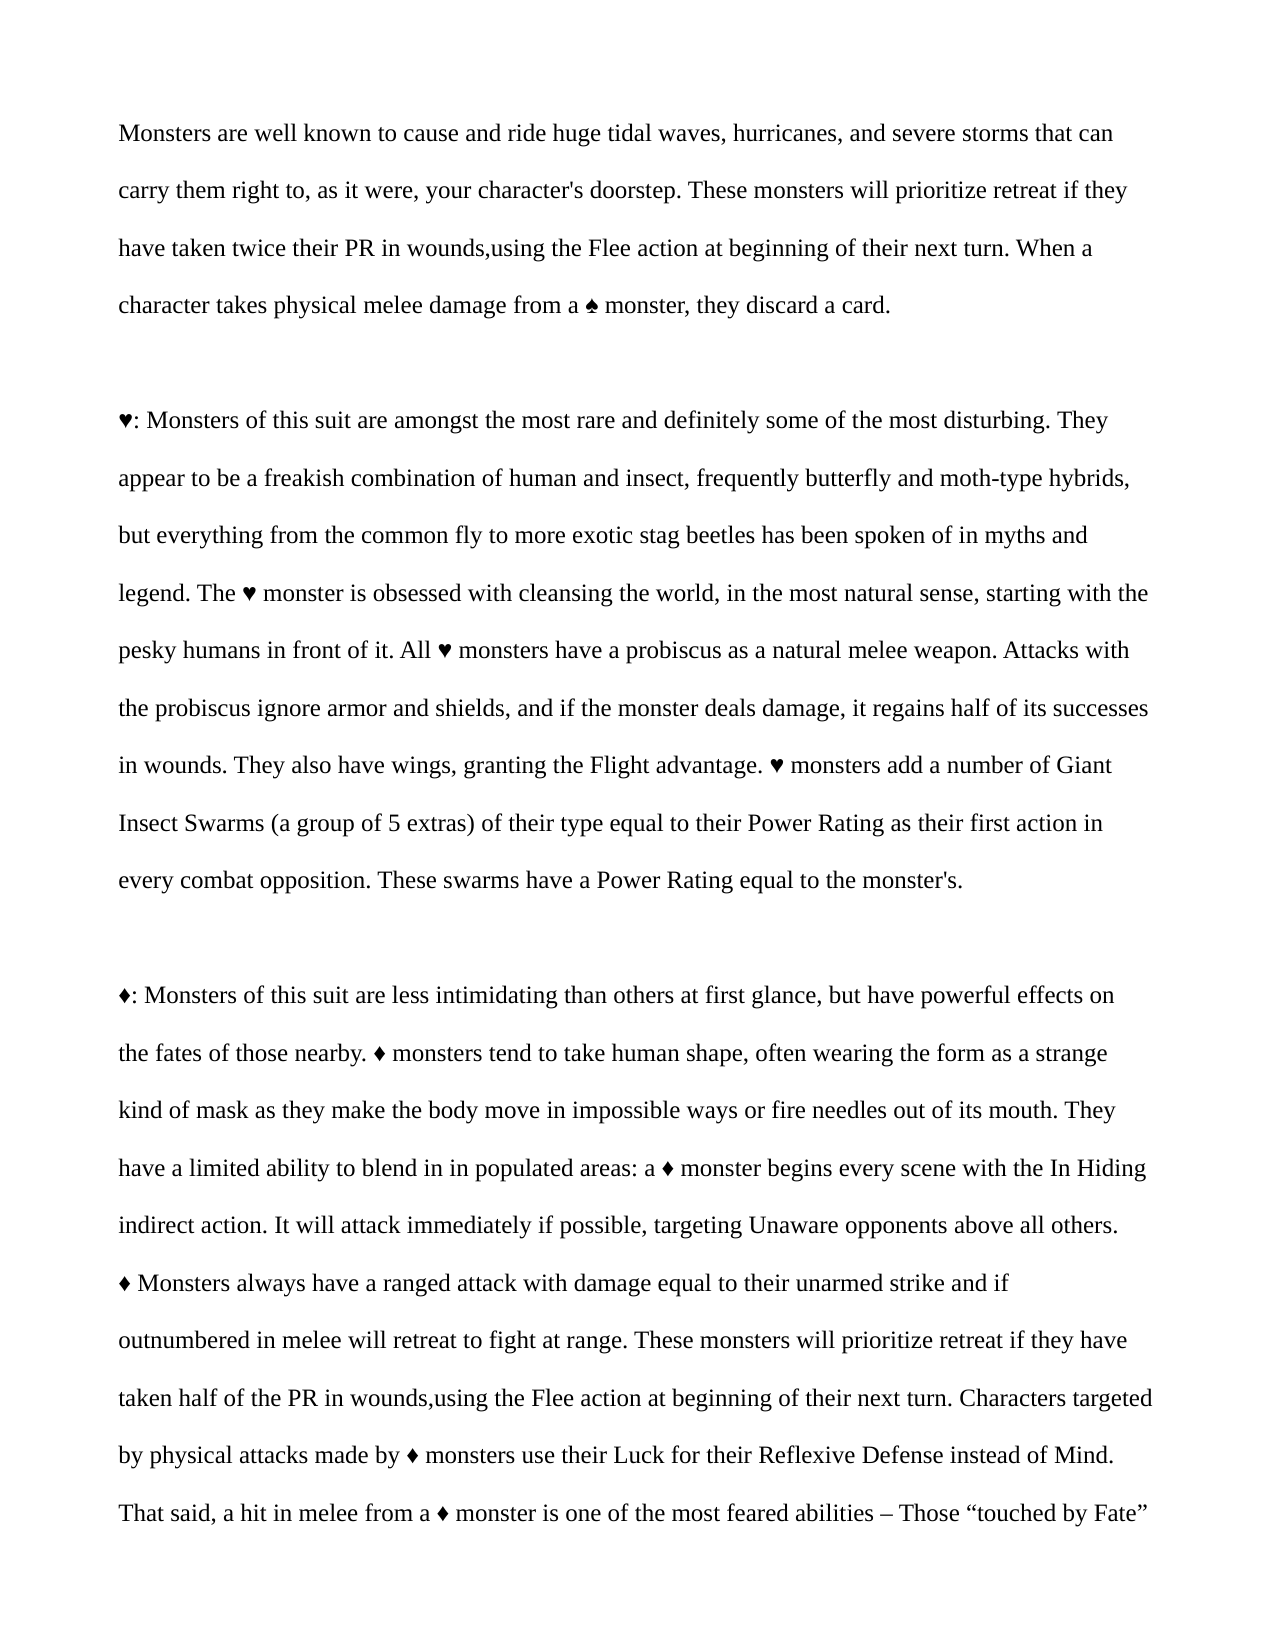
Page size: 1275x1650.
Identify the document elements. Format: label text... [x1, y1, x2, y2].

text Monsters are well known to cause and ride huge tidal waves, hurricanes, and severe storms that can carry them right to, as it were, your character's doorstep. These monsters will prioritize retreat if they have taken twice their PR in wounds,using the Flee action at beginning of their next turn. When a character takes physical melee damage from a ♠ monster, they discard a card. [118, 118, 1157, 319]
text appear to be a freakish combination of human and insect, frequently butterfly and moth-type hybrids, but everything from the common fly to more exotic stag beetles has been spoken of in myths and legend. The ♥ monster is obsessed with cleansing the world, in the most natural sense, starting with the pesky humans in front of it. All ♥ monsters have a probiscus as a natural melee weapon. Attacks with the probiscus ignore armor and shields, and if the monster deals damage, it regains half of its successes in wounds. They also have wings, granting the Flight advantage. ♥ monsters add a number of Giant Insect Swarms (a group of 5 extras) of their type equal to their Power Rating as their first action in every combat opposition. These swarms have a Power Rating equal to the monster's. [118, 463, 1157, 894]
text ♦: Monsters of this suit are less intimidating than others at first glance, but have powerful effects on [118, 981, 1157, 1009]
text ♥: Monsters of this suit are amongst the most rare and definitely some of the most disturbing. They [118, 406, 1157, 434]
text the fates of those nearby. ♦ monsters tend to take human shape, often wearing the form as a strange [118, 1038, 1157, 1067]
text indirect action. It will attack immediately if possible, targeting Unaware opponents above all others. [118, 1211, 1157, 1239]
text kind of mask as they make the body move in impossible ways or fire needles out of its mouth. They have a limited ability to blend in in populated areas: a ♦ monster begins every scene with the In Hiding [118, 1096, 1157, 1182]
text outnumbered in melee will retreat to fight at range. These monsters will prioritize retreat if they have taken half of the PR in wounds,using the Flee action at beginning of their next turn. Characters targeted by physical attacks made by ♦ monsters use their Luck for their Reflexive Defense instead of Mind. That said, a hit in melee from a ♦ monster is one of the most feared abilities – Those “touched by Fate” [118, 1326, 1157, 1527]
text ♦ Monsters always have a ranged attack with damage equal to their unarmed strike and if [118, 1268, 1157, 1297]
